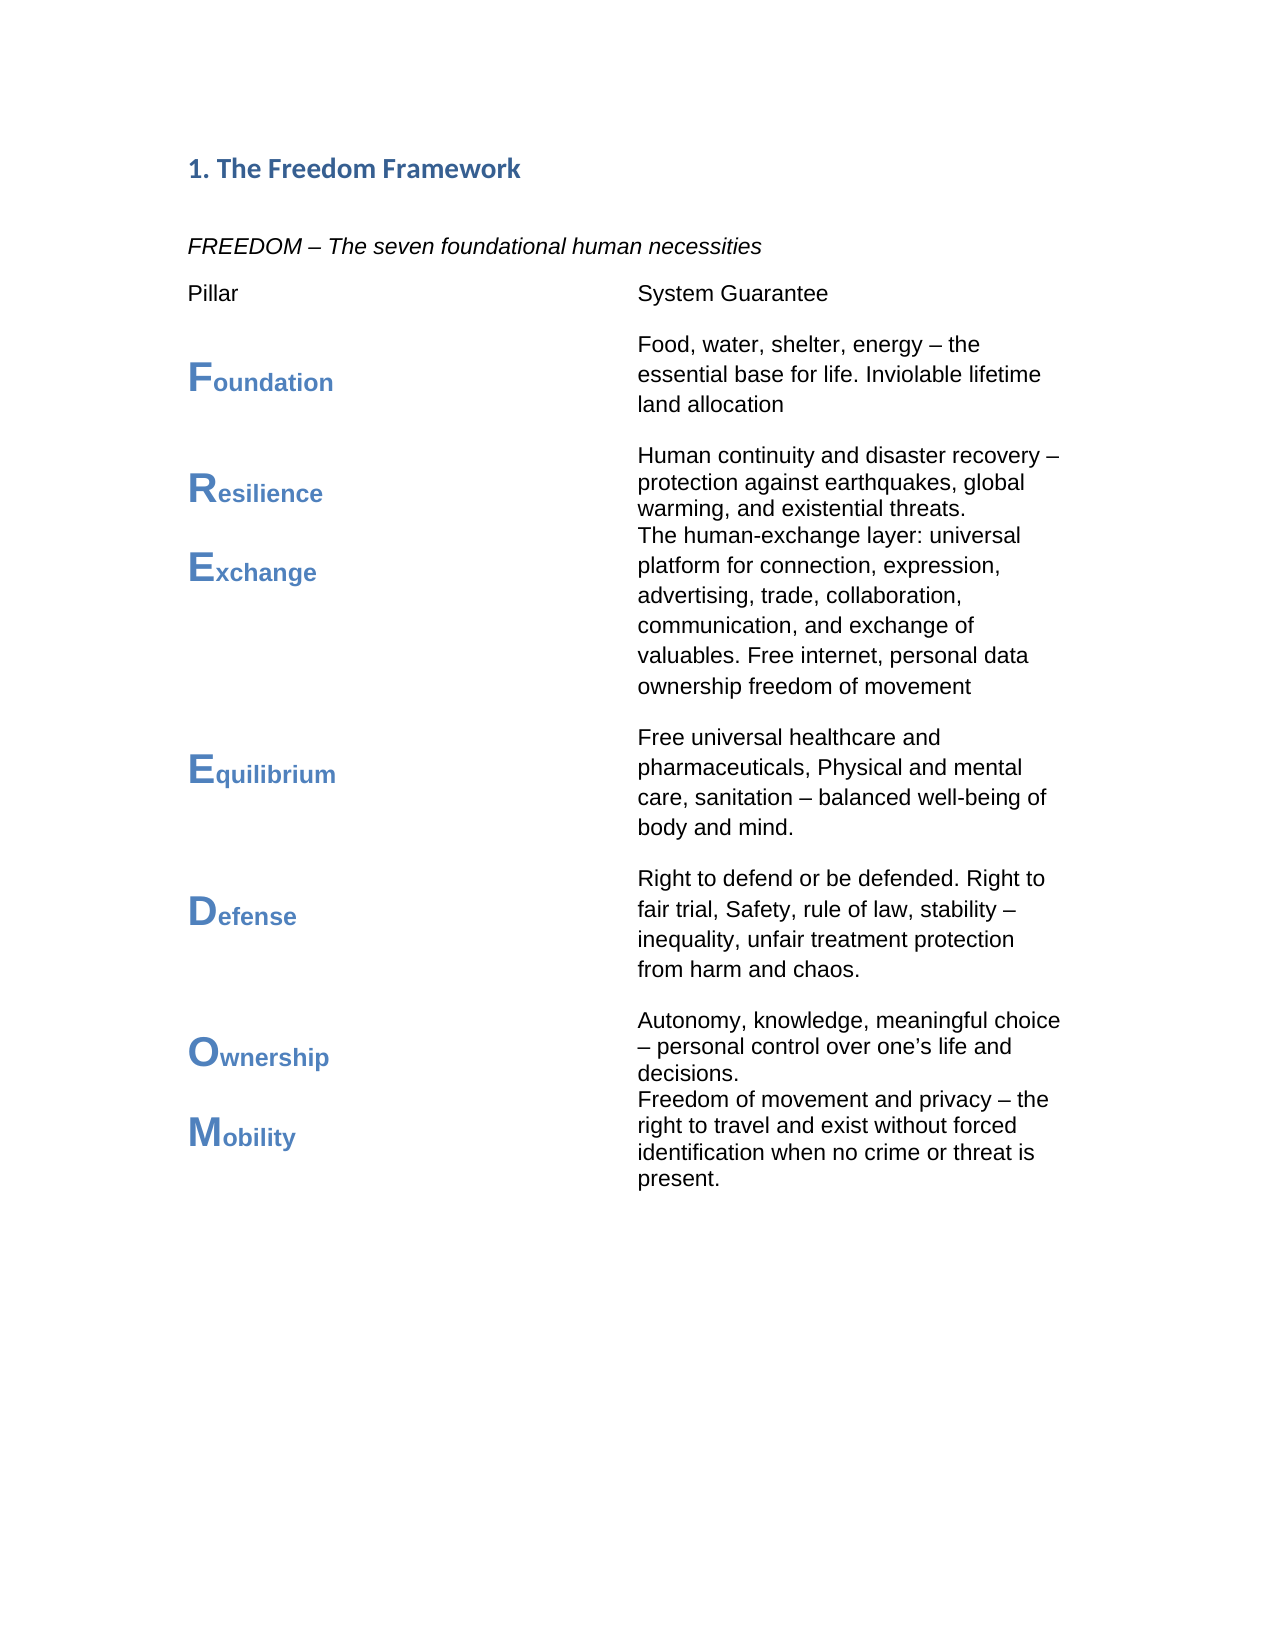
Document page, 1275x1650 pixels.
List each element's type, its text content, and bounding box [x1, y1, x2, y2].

table_header Pillar [176, 280, 626, 331]
table_cell Food, water, shelter, energy – the essential base for life. Inviolable lifetime land allocation [626, 331, 1076, 442]
table_cell Foundation [176, 331, 626, 442]
subtitle 1. The Freedom Framework [187, 150, 1087, 186]
table_cell Exchange [176, 522, 626, 724]
table_cell Autonomy, knowledge, meaningful choice – personal control over one’s life and decisions. [626, 1007, 1076, 1086]
table_cell Resilience [176, 443, 626, 522]
table_cell Ownership [176, 1007, 626, 1086]
text FREEDOM – The seven foundational human necessities [187, 233, 1087, 259]
table_cell Freedom of movement and privacy – the right to travel and exist without forced identification when no crime or threat is present. [626, 1086, 1076, 1204]
table_header System Guarantee [626, 280, 1076, 331]
table_cell Free universal healthcare and pharmaceuticals, Physical and mental care, sanitation – balanced well-being of body and mind. [626, 724, 1076, 865]
table_cell Mobility [176, 1086, 626, 1204]
table_cell Right to defend or be defended. Right to fair trial, Safety, rule of law, stability –inequality, unfair treatment protection from harm and chaos. [626, 865, 1076, 1007]
table_cell Equilibrium [176, 724, 626, 865]
table_cell Human continuity and disaster recovery – protection against earthquakes, global warming, and existential threats. [626, 443, 1076, 522]
table_cell Defense [176, 865, 626, 1007]
table_cell The human-exchange layer: universal platform for connection, expression, advertising, trade, collaboration, communication, and exchange of valuables. Free internet, personal data ownership freedom of movement [626, 522, 1076, 724]
